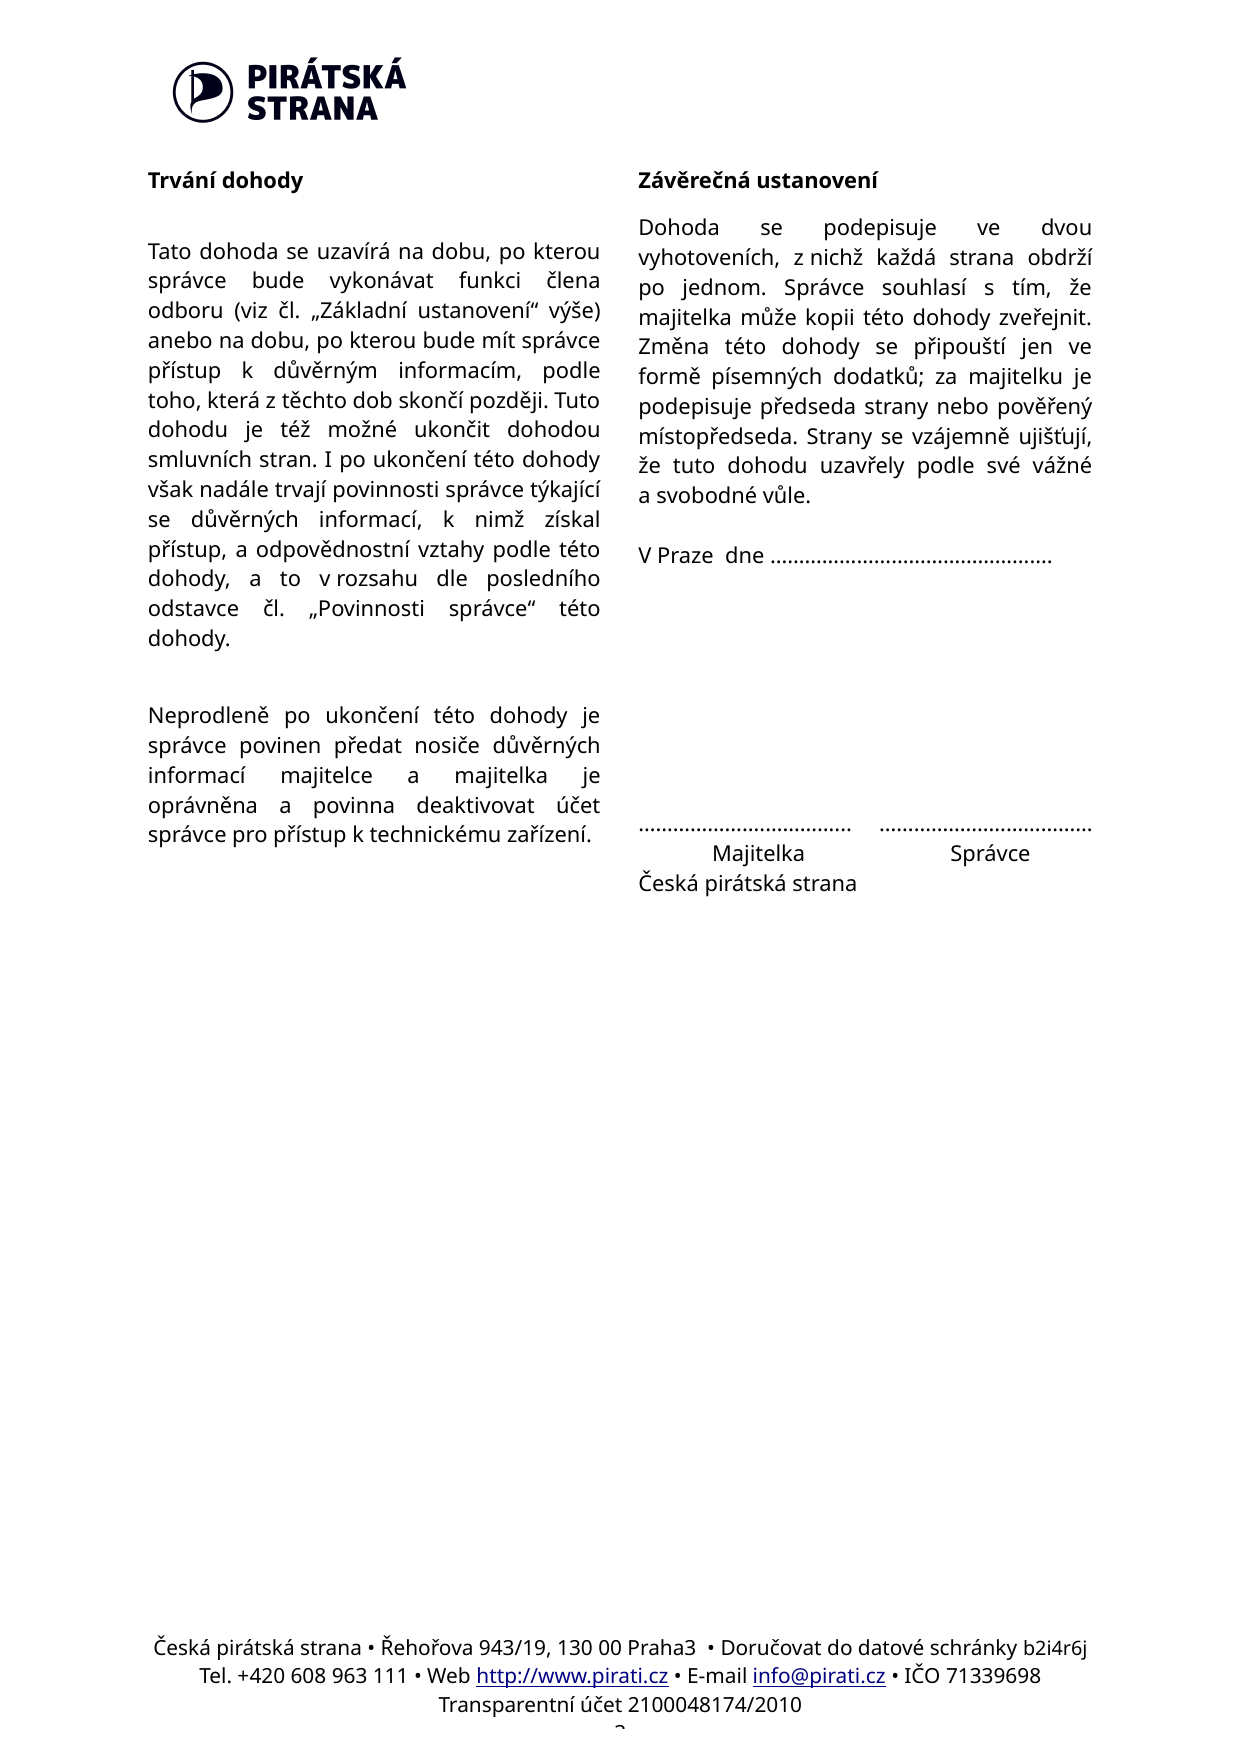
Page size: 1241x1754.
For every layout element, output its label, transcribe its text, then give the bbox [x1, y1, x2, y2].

text Dohoda se podepisuje ve dvou vyhotoveních, z nichž každá strana obdrží po jednom. Správce souhlasí s tím, že majitelka může kopii této dohody zveřejnit. Změna této dohody se připouští jen ve formě písemných dodatků; za majitelku je podepisuje předseda strany nebo pověřený místopředseda. Strany se vzájemně ujišťují, že tuto dohodu uzavřely podle své vážné a svobodné vůle. [638, 212, 1093, 510]
subtitle Trvání dohody [148, 164, 601, 194]
text V Praze dne …………………………………………. [638, 540, 1093, 569]
picture [147, 39, 432, 146]
subtitle Tato dohoda se uzavírá na dobu, po kterou správce bude vykonávat funkci člena odboru (viz čl. „Základní ustanovení“ výše) anebo na dobu, po kterou bude mít správce přístup k důvěrným informacím, podle toho, která z těchto dob skončí později. Tuto dohodu je též možné ukončit dohodou smluvních stran. I po ukončení této dohody však nadále trvají povinnosti správce týkající se důvěrných informací, k nimž získal přístup, a odpovědnostní vztahy podle této dohody, a to v rozsahu dle posledního odstavce čl. „Povinnosti správce“ této dohody. [148, 236, 601, 653]
text ………………….…………... …………….………………… Majitelka Správce [638, 808, 1093, 867]
text Česká pirátská strana [638, 867, 1093, 897]
text Neprodleně po ukončení této dohody je správce povinen předat nosiče důvěrných informací majitelce a majitelka je oprávněna a povinna deaktivovat účet správce pro přístup k technickému zařízení. [148, 700, 601, 849]
subtitle Závěrečná ustanovení [638, 164, 1093, 194]
